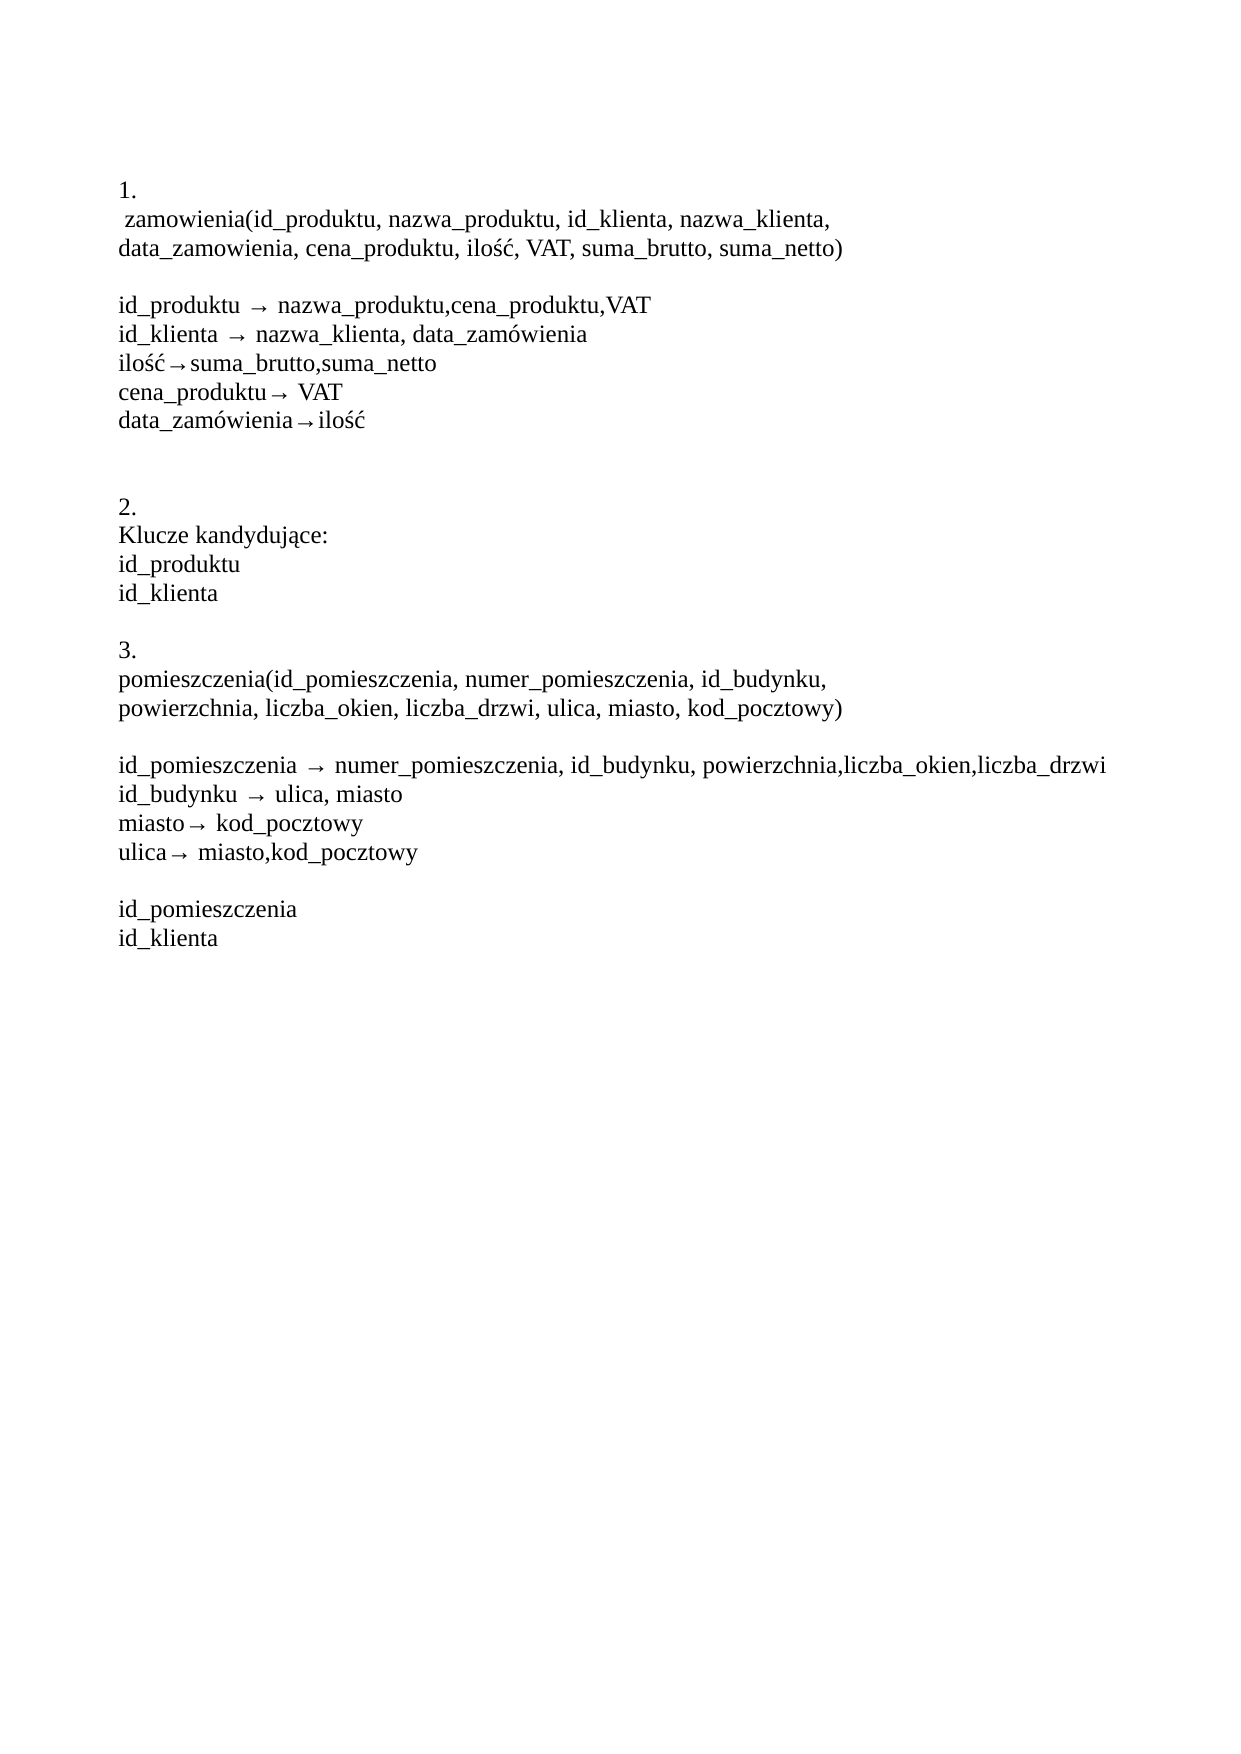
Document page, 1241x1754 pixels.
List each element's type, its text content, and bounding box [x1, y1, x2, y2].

text id_klienta [118, 578, 1122, 607]
text id_klienta → nazwa_klienta, data_zamówienia [118, 319, 1122, 348]
text id_budynku → ulica, miasto [118, 779, 1122, 808]
text miasto→ kod_pocztowy [118, 808, 1122, 837]
text id_klienta [118, 923, 1122, 952]
text 1. [118, 176, 1122, 204]
text Klucze kandydujące: [118, 521, 1122, 549]
text data_zamowienia, cena_produktu, ilość, VAT, suma_brutto, suma_netto) [118, 233, 1122, 262]
text id_pomieszczenia [118, 894, 1122, 923]
text powierzchnia, liczba_okien, liczba_drzwi, ulica, miasto, kod_pocztowy) [118, 693, 1122, 722]
text id_produktu [118, 549, 1122, 578]
text id_produktu → nazwa_produktu,cena_produktu,VAT [118, 291, 1122, 319]
text zamowienia(id_produktu, nazwa_produktu, id_klienta, nazwa_klienta, [118, 204, 1122, 233]
text cena_produktu→ VAT [118, 377, 1122, 406]
text data_zamówienia→ilość [118, 406, 1122, 434]
text 2. [118, 492, 1122, 521]
text ulica→ miasto,kod_pocztowy [118, 837, 1122, 866]
text id_pomieszczenia → numer_pomieszczenia, id_budynku, powierzchnia,liczba_okien,liczba_drzwi [118, 751, 1122, 779]
text 3. [118, 636, 1122, 664]
text ilość→suma_brutto,suma_netto [118, 348, 1122, 377]
text pomieszczenia(id_pomieszczenia, numer_pomieszczenia, id_budynku, [118, 664, 1122, 693]
